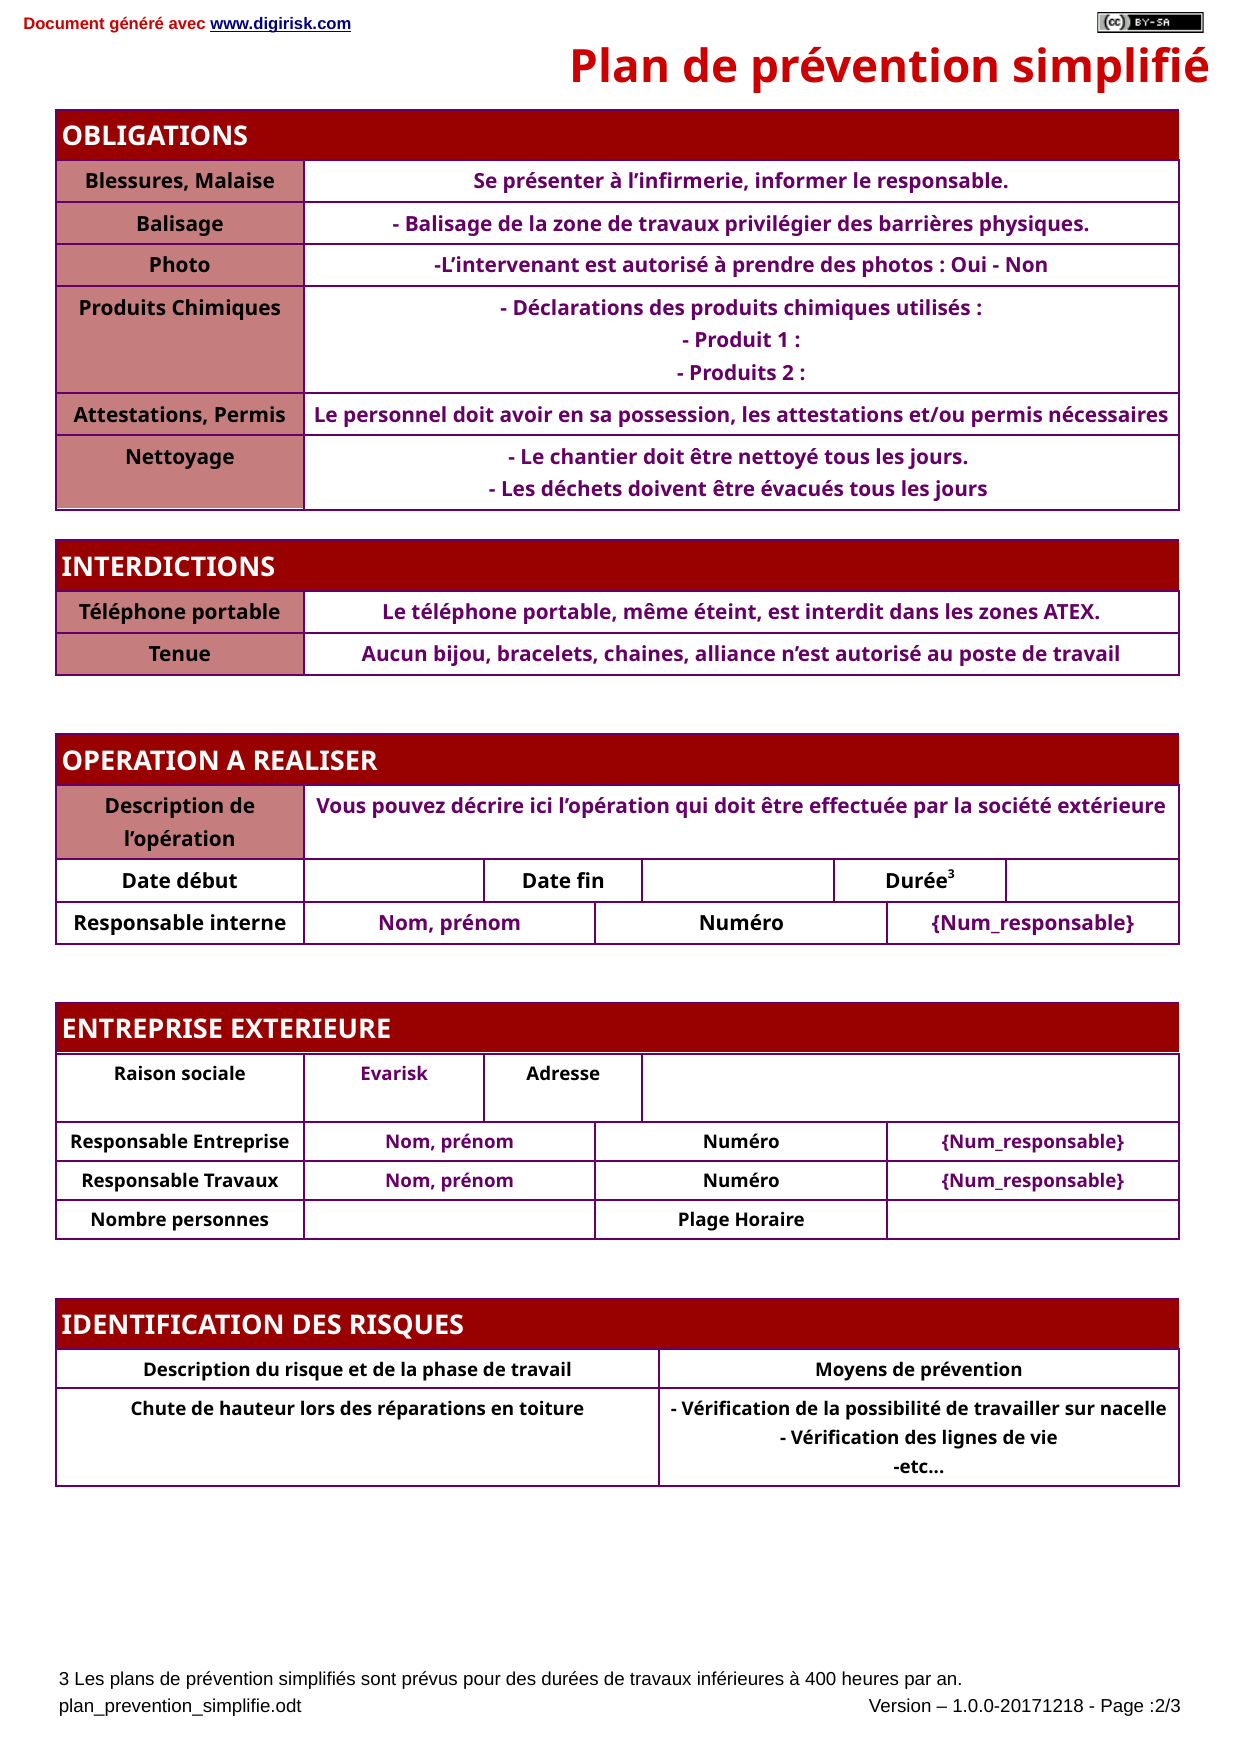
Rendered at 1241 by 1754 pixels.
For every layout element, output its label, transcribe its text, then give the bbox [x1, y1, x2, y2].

table_header INTERDICTIONS [57, 541, 1179, 590]
table_cell Responsable interne [57, 903, 303, 942]
picture [1097, 12, 1204, 33]
table_cell Nettoyage [57, 436, 303, 508]
table_cell Nom, prénom [305, 903, 594, 942]
table_cell Tenue [57, 634, 303, 674]
table_cell Date fin [485, 860, 641, 901]
table_cell Moyens de prévention [660, 1350, 1178, 1387]
table_cell Photo [57, 245, 303, 285]
table_header IDENTIFICATION DES RISQUES [57, 1300, 1179, 1348]
table_cell Nombre personnes [57, 1201, 303, 1238]
table_cell Se présenter à l’infirmerie, informer le responsable. [305, 161, 1178, 201]
table_cell Téléphone portable [57, 592, 303, 632]
table_cell Vous pouvez décrire ici l’opération qui doit être effectuée par la société extérieure [305, 786, 1178, 858]
table_cell [305, 1201, 594, 1238]
table_cell - Déclarations des produits chimiques utilisés : - Produit 1 : - Produits 2 : [305, 287, 1178, 392]
table_cell Nom, prénom [305, 1123, 594, 1160]
table_cell [643, 860, 833, 901]
table_cell Date début [57, 860, 303, 901]
table_cell Plage Horaire [596, 1201, 886, 1238]
table_cell Le téléphone portable, même éteint, est interdit dans les zones ATEX. [305, 592, 1178, 632]
table_cell Responsable Entreprise [57, 1123, 303, 1160]
table_cell {Num_responsable} [888, 903, 1178, 942]
table_header OBLIGATIONS [57, 111, 1179, 159]
table_cell [1007, 860, 1178, 901]
table_cell - Le chantier doit être nettoyé tous les jours. - Les déchets doivent être évacués tous les jours [305, 436, 1178, 508]
table_cell Adresse [485, 1055, 641, 1121]
table_cell Chute de hauteur lors des réparations en toiture [57, 1389, 658, 1485]
table_cell - Vérification de la possibilité de travailler sur nacelle - Vérification des lignes de vie -etc... [660, 1389, 1178, 1485]
table_cell Nom, prénom [305, 1162, 594, 1199]
table_cell Evarisk [305, 1055, 483, 1121]
table_cell Le personnel doit avoir en sa possession, les attestations et/ou permis nécessaires [305, 394, 1178, 434]
table_cell Description de l’opération [57, 786, 303, 858]
table_header OPERATION A REALISER [57, 735, 1179, 784]
table_cell Durée [835, 860, 1005, 901]
table_cell {Num_responsable} [888, 1162, 1178, 1199]
table_cell Numéro [596, 1123, 886, 1160]
table_cell Numéro [596, 903, 886, 942]
table_cell Description du risque et de la phase de travail [57, 1350, 658, 1387]
table_cell [888, 1201, 1178, 1238]
table_cell Aucun bijou, bracelets, chaines, alliance n’est autorisé au poste de travail [305, 634, 1178, 674]
table_cell {Num_responsable} [888, 1123, 1178, 1160]
table_cell Numéro [596, 1162, 886, 1199]
table_cell [643, 1055, 1178, 1121]
table_cell Blessures, Malaise [57, 161, 303, 201]
table_cell [305, 860, 483, 901]
table_cell -L’intervenant est autorisé à prendre des photos : Oui - Non [305, 245, 1178, 285]
table_cell Responsable Travaux [57, 1162, 303, 1199]
table_cell Balisage [57, 203, 303, 243]
table_header ENTREPRISE EXTERIEURE [57, 1004, 1179, 1052]
table_cell Raison sociale [57, 1055, 303, 1121]
table_cell Attestations, Permis [57, 394, 303, 434]
table_cell - Balisage de la zone de travaux privilégier des barrières physiques. [305, 203, 1178, 243]
table_cell Produits Chimiques [57, 287, 303, 392]
